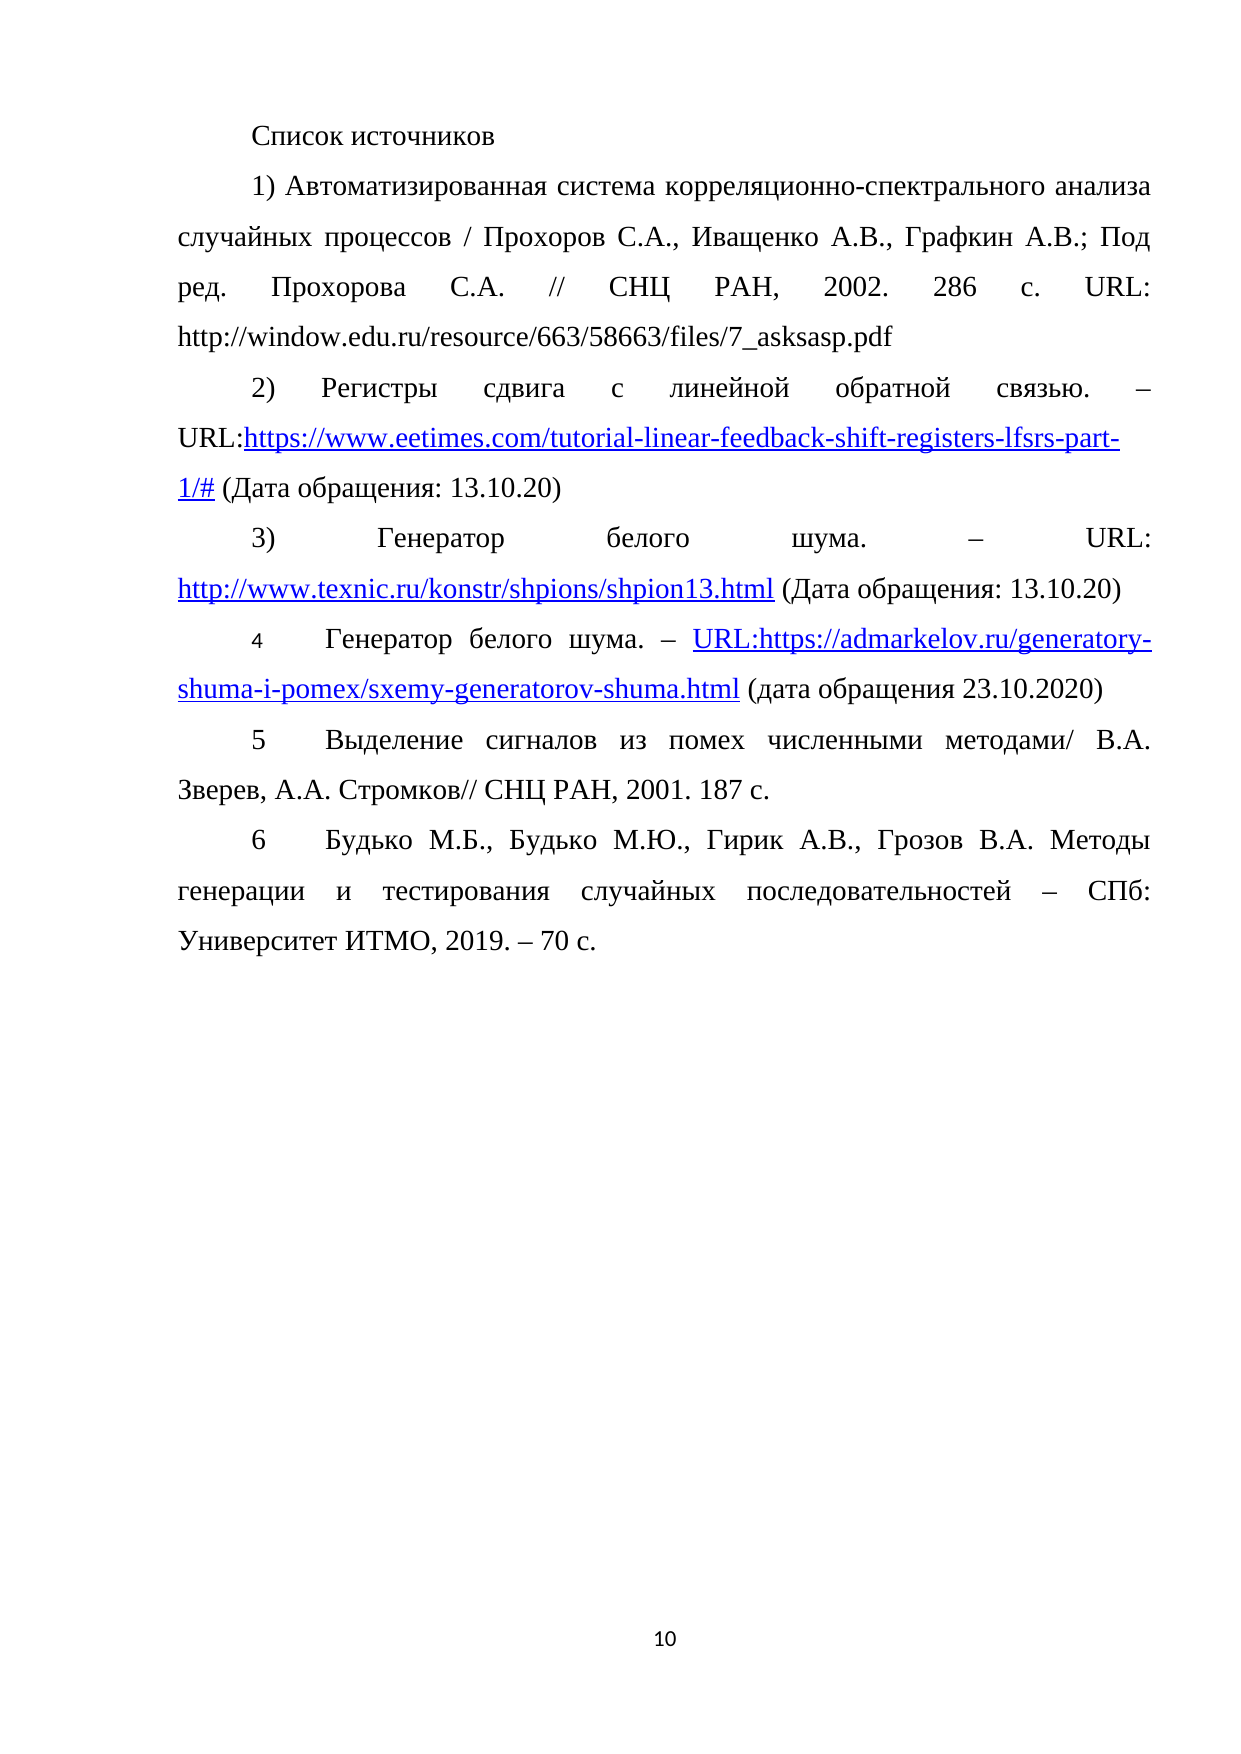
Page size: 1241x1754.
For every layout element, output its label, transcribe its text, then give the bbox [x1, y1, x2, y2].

list Будько М.Б., Будько М.Ю., Гирик А.В., Грозов В.А. Методы генерации и тестирования случайных последовательностей – СПб: Университет ИТМО, 2019. – 70 с. [177, 822, 1152, 957]
text Список источников [177, 118, 1152, 152]
text 1) Автоматизированная система корреляционно-спектрального анализа случайных процессов / Прохоров С.А., Иващенко А.В., Графкин А.В.; Под ред. Прохорова С.А. // СНЦ РАН, 2002. 286 с. URL: http://window.edu.ru/resource/663/58663/files/7_asksasp.pdf [177, 168, 1152, 353]
list Генератор белого шума. – URL:https://admarkelov.ru/generatory-shuma-i-pomex/sxemy-generatorov-shuma.html (дата обращения 23.10.2020) [177, 621, 1152, 705]
list Выделение сигналов из помех численными методами/ В.А. Зверев, А.А. Стромков// СНЦ РАН, 2001. 187 с. [177, 722, 1152, 806]
text 3) Генератор белого шума. – URL: http://www.texnic.ru/konstr/shpions/shpion13.html (Дата обращения: 13.10.20) [177, 521, 1152, 604]
list 2) Регистры сдвига с линейной обратной связью. – URL:https://www.eetimes.com/tutorial-linear-feedback-shift-registers-lfsrs-part-1/# (Дата обращения: 13.10.20) [177, 370, 1152, 504]
